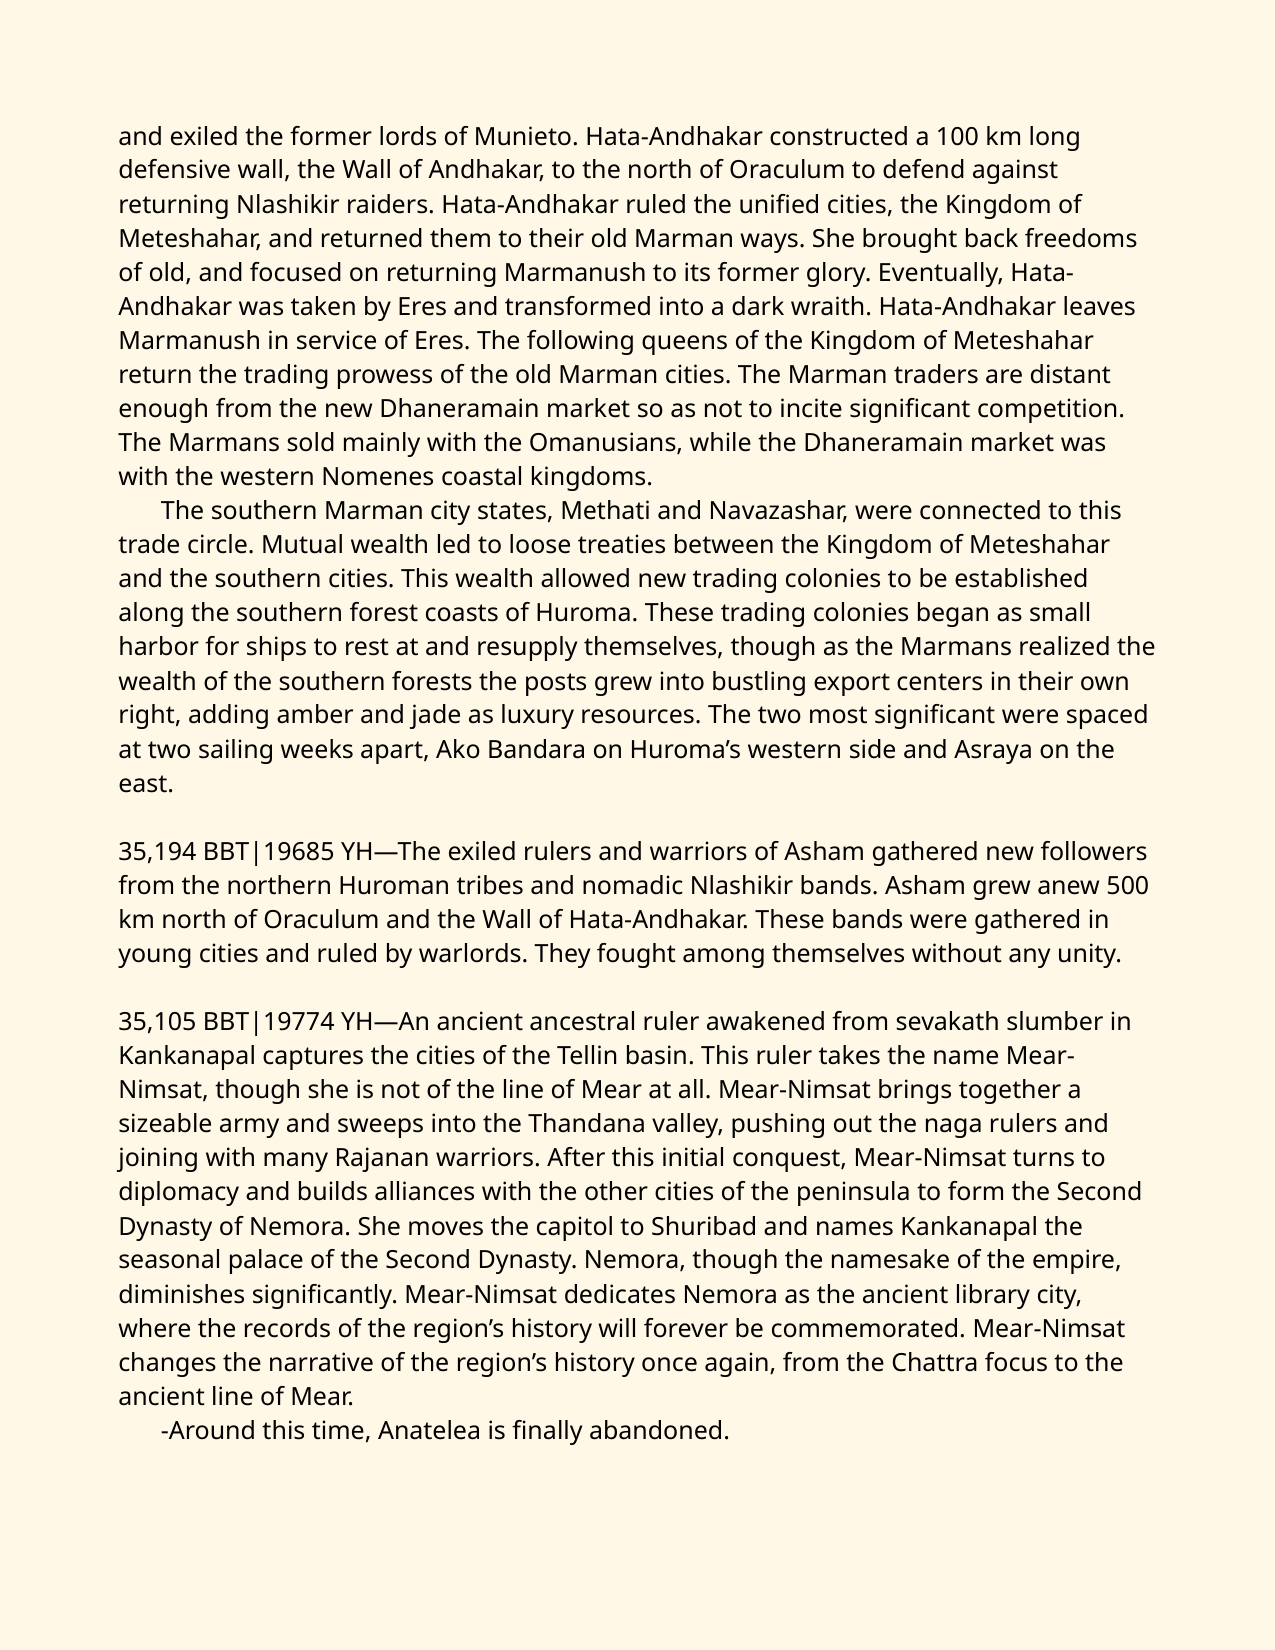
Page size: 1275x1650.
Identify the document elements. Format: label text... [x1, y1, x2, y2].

text 35,105 BBT|19774 YH—An ancient ancestral ruler awakened from sevakath slumber in Kankanapal captures the cities of the Tellin basin. This ruler takes the name Mear-Nimsat, though she is not of the line of Mear at all. Mear-Nimsat brings together a sizeable army and sweeps into the Thandana valley, pushing out the naga rulers and joining with many Rajanan warriors. After this initial conquest, Mear-Nimsat turns to diplomacy and builds alliances with the other cities of the peninsula to form the Second Dynasty of Nemora. She moves the capitol to Shuribad and names Kankanapal the seasonal palace of the Second Dynasty. Nemora, though the namesake of the empire, diminishes significantly. Mear-Nimsat dedicates Nemora as the ancient library city, where the records of the region’s history will forever be commemorated. Mear-Nimsat changes the narrative of the region’s history once again, from the Chattra focus to the ancient line of Mear. [118, 1004, 1157, 1412]
text and exiled the former lords of Munieto. Hata-Andhakar constructed a 100 km long defensive wall, the Wall of Andhakar, to the north of Oraculum to defend against returning Nlashikir raiders. Hata-Andhakar ruled the unified cities, the Kingdom of Meteshahar, and returned them to their old Marman ways. She brought back freedoms of old, and focused on returning Marmanush to its former glory. Eventually, Hata-Andhakar was taken by Eres and transformed into a dark wraith. Hata-Andhakar leaves Marmanush in service of Eres. The following queens of the Kingdom of Meteshahar return the trading prowess of the old Marman cities. The Marman traders are distant enough from the new Dhaneramain market so as not to incite significant competition. The Marmans sold mainly with the Omanusians, while the Dhaneramain market was with the western Nomenes coastal kingdoms. [118, 118, 1157, 493]
text 35,194 BBT|19685 YH—The exiled rulers and warriors of Asham gathered new followers from the northern Huroman tribes and nomadic Nlashikir bands. Asham grew anew 500 km north of Oraculum and the Wall of Hata-Andhakar. These bands were gathered in young cities and ruled by warlords. They fought among themselves without any unity. [118, 833, 1157, 970]
text The southern Marman city states, Methati and Navazashar, were connected to this trade circle. Mutual wealth led to loose treaties between the Kingdom of Meteshahar and the southern cities. This wealth allowed new trading colonies to be established along the southern forest coasts of Huroma. These trading colonies began as small harbor for ships to rest at and resupply themselves, though as the Marmans realized the wealth of the southern forests the posts grew into bustling export centers in their own right, adding amber and jade as luxury resources. The two most significant were spaced at two sailing weeks apart, Ako Bandara on Huroma’s western side and Asraya on the east. [118, 493, 1157, 799]
text -Around this time, Anatelea is finally abandoned. [118, 1412, 1157, 1447]
